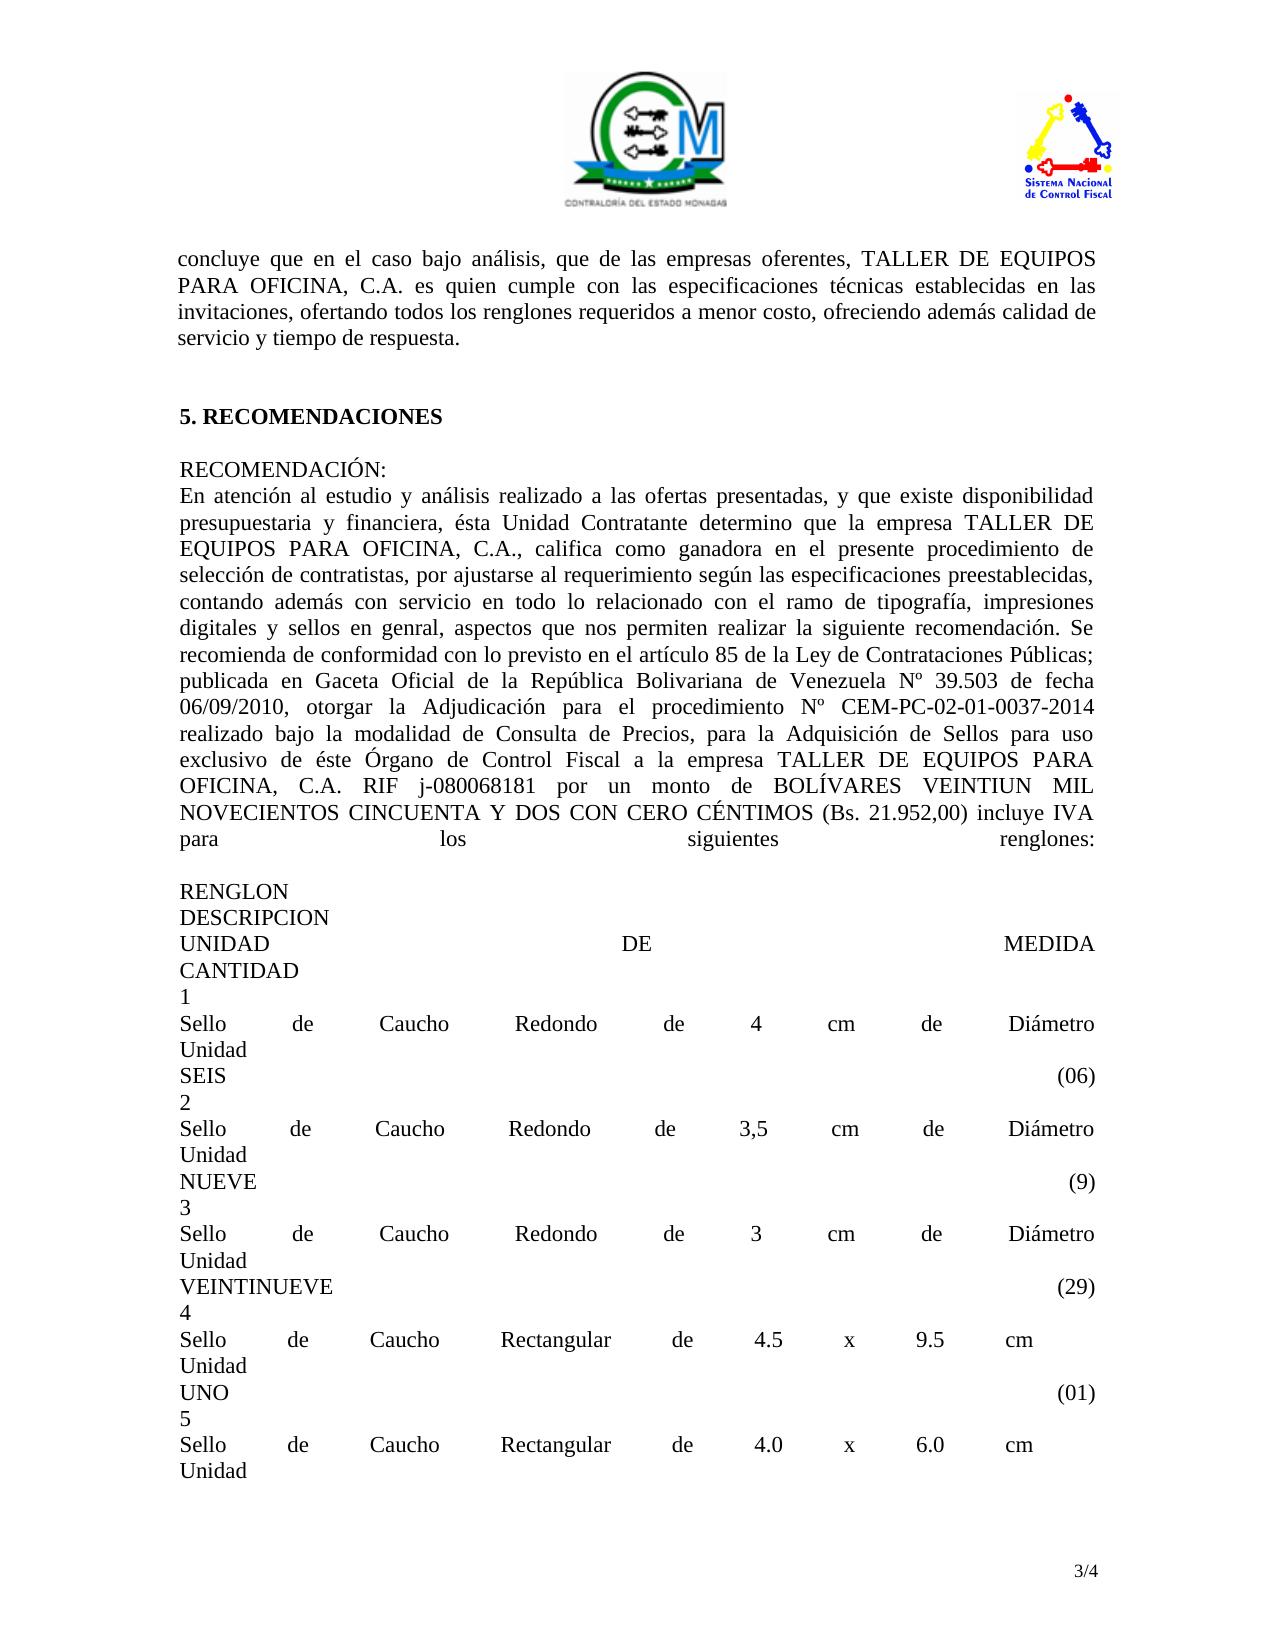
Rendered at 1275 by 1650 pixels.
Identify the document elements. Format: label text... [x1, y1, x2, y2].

picture [1017, 91, 1121, 201]
text concluye que en el caso bajo análisis, que de las empresas oferentes, TALLER DE EQUIPOS PARA OFICINA, C.A. es quien cumple con las especificaciones técnicas establecidas en las invitaciones, ofertando todos los renglones requeridos a menor costo, ofreciendo además calidad de servicio y tiempo de respuesta. [177, 245, 1098, 351]
picture [562, 69, 730, 210]
text 5. RECOMENDACIONES [179, 403, 1095, 430]
text RECOMENDACIÓN: En atención al estudio y análisis realizado a las ofertas presentadas, y que existe disponibilidad presupuestaria y financiera, ésta Unidad Contratante determino que la empresa TALLER DE EQUIPOS PARA OFICINA, C.A., califica como ganadora en el presente procedimiento de selección de contratistas, por ajustarse al requerimiento según las especificaciones preestablecidas, contando además con servicio en todo lo relacionado con el ramo de tipografía, impresiones digitales y sellos en genral, aspectos que nos permiten realizar la siguiente recomendación. Se recomienda de conformidad con lo previsto en el artículo 85 de la Ley de Contrataciones Públicas; publicada en Gaceta Oficial de la República Bolivariana de Venezuela Nº 39.503 de fecha 06/09/2010, otorgar la Adjudicación para el procedimiento Nº CEM-PC-02-01-0037-2014 realizado bajo la modalidad de Consulta de Precios, para la Adquisición de Sellos para uso exclusivo de éste Órgano de Control Fiscal a la empresa TALLER DE EQUIPOS PARA OFICINA, C.A. RIF j-080068181 por un monto de BOLÍVARES VEINTIUN MIL NOVECIENTOS CINCUENTA Y DOS CON CERO CÉNTIMOS (Bs. 21.952,00) incluye IVA para los siguientes renglones: RENGLON DESCRIPCION UNIDAD DE MEDIDA CANTIDAD 1 Sello de Caucho Redondo de 4 cm de Diámetro Unidad SEIS (06) 2 Sello de Caucho Redondo de 3,5 cm de Diámetro Unidad NUEVE (9) 3 Sello de Caucho Redondo de 3 cm de Diámetro Unidad VEINTINUEVE (29) 4 Sello de Caucho Rectangular de 4.5 x 9.5 cm Unidad UNO (01) 5 Sello de Caucho Rectangular de 4.0 x 6.0 cm Unidad [179, 456, 1095, 1484]
